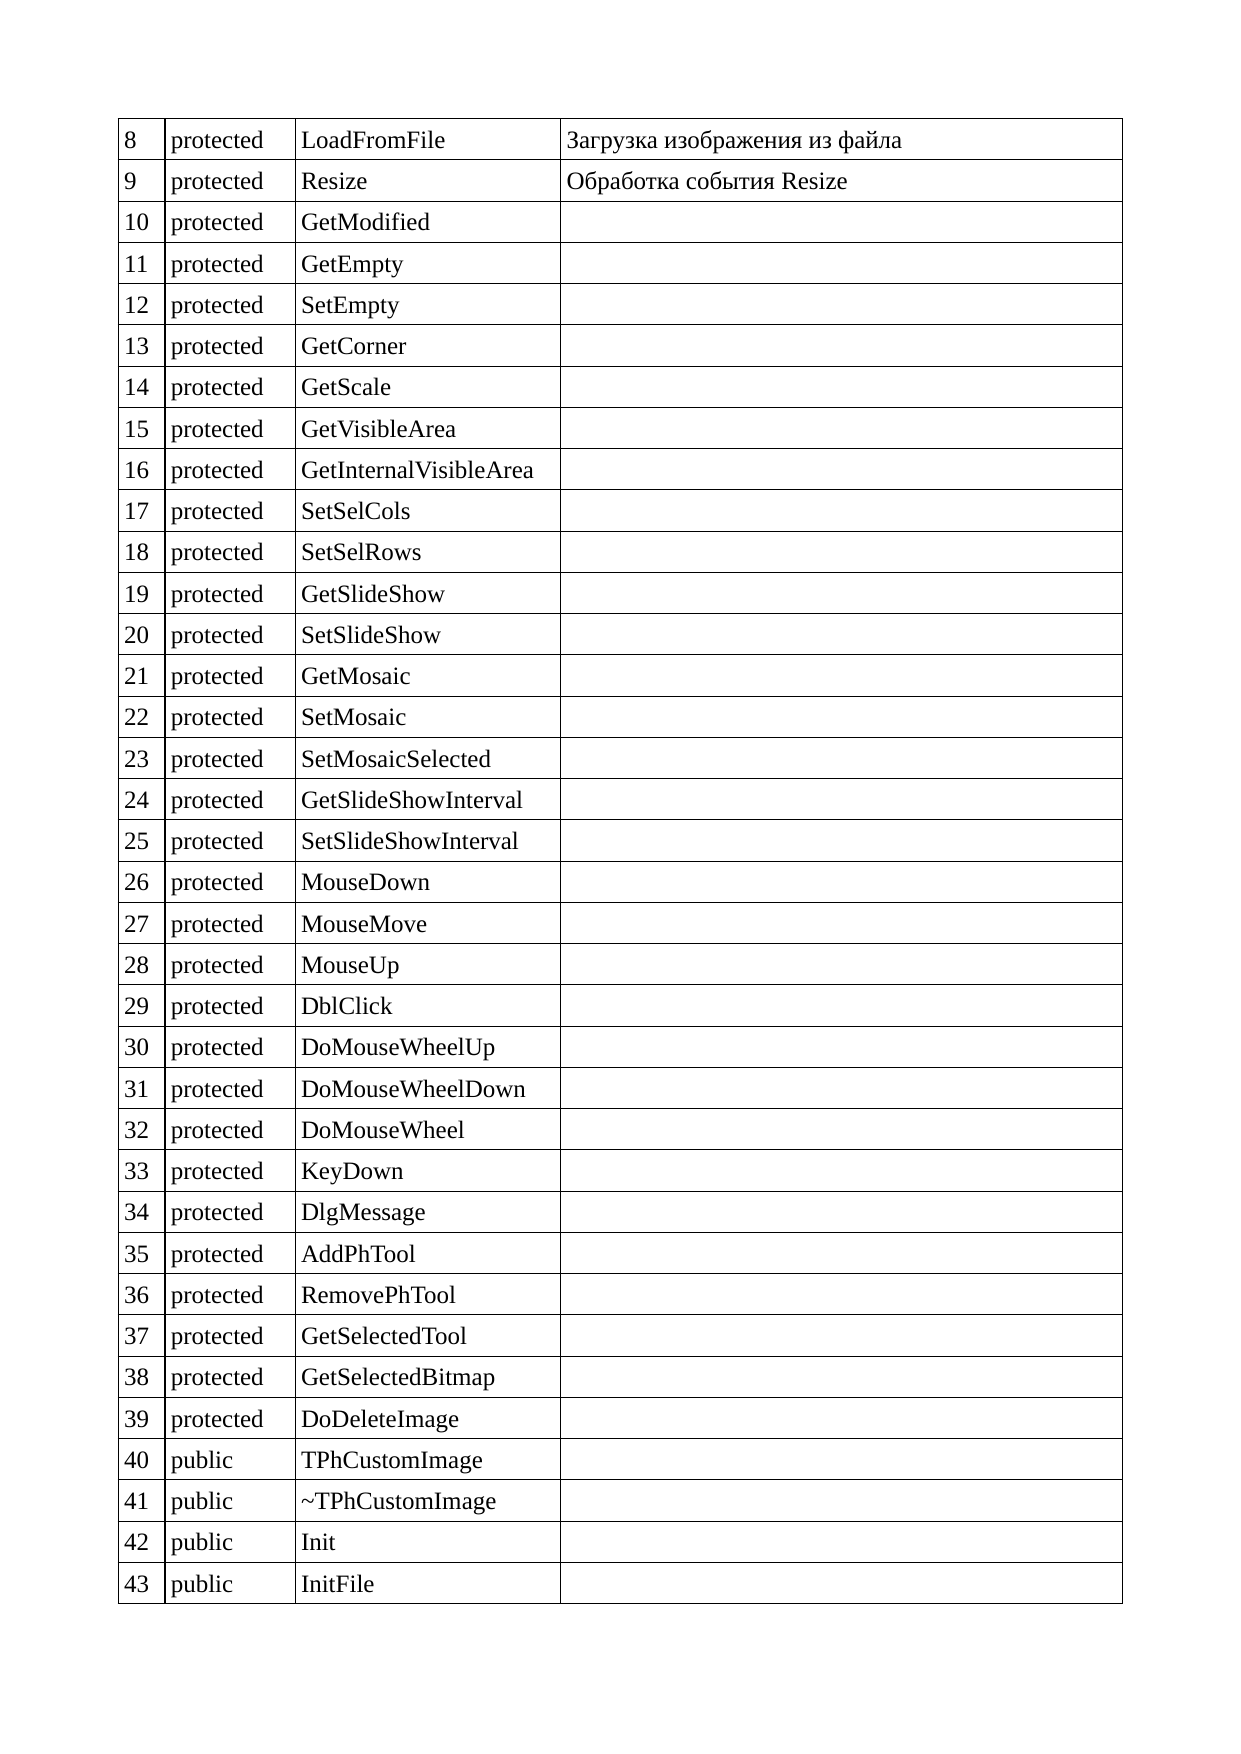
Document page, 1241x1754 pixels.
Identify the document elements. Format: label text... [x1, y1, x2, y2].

table_cell protected [166, 862, 295, 902]
table_cell 24 [119, 779, 164, 819]
table_cell RemovePhTool [296, 1274, 560, 1314]
table_cell 27 [119, 903, 164, 943]
table_cell [561, 862, 1122, 902]
table_cell 34 [119, 1192, 164, 1232]
table_cell GetEmpty [296, 243, 560, 283]
table_cell protected [166, 284, 295, 324]
table_cell 12 [119, 284, 164, 324]
table_cell [561, 449, 1122, 489]
table_cell InitFile [296, 1563, 560, 1603]
table_cell 8 [119, 119, 164, 159]
table_cell Init [296, 1522, 560, 1562]
table_cell 25 [119, 820, 164, 861]
table_cell 9 [119, 160, 164, 201]
table_cell 11 [119, 243, 164, 283]
table_cell [561, 1563, 1122, 1603]
table_cell [561, 1274, 1122, 1314]
table_cell [561, 1109, 1122, 1149]
table_cell protected [166, 119, 295, 159]
table_cell protected [166, 614, 295, 654]
table_cell protected [166, 738, 295, 778]
table_cell protected [166, 449, 295, 489]
table_cell protected [166, 1357, 295, 1397]
table_cell protected [166, 243, 295, 283]
table_cell SetMosaicSelected [296, 738, 560, 778]
table_cell 32 [119, 1109, 164, 1149]
table_cell GetSlideShowInterval [296, 779, 560, 819]
table_cell GetModified [296, 202, 560, 242]
table_cell protected [166, 779, 295, 819]
table_cell 40 [119, 1439, 164, 1479]
table_cell [561, 697, 1122, 737]
table_cell LoadFromFile [296, 119, 560, 159]
table_cell GetInternalVisibleArea [296, 449, 560, 489]
table_cell public [166, 1522, 295, 1562]
table_cell [561, 1233, 1122, 1273]
table_cell [561, 367, 1122, 407]
table_cell DlgMessage [296, 1192, 560, 1232]
table_cell [561, 903, 1122, 943]
table_cell DblClick [296, 985, 560, 1026]
table_cell GetVisibleArea [296, 408, 560, 448]
table_cell [561, 1398, 1122, 1438]
table_cell DoMouseWheelUp [296, 1027, 560, 1067]
table_cell public [166, 1563, 295, 1603]
table_cell DoMouseWheelDown [296, 1068, 560, 1108]
table_cell 15 [119, 408, 164, 448]
table_cell protected [166, 532, 295, 572]
table_cell protected [166, 367, 295, 407]
table_cell [561, 490, 1122, 531]
table_cell 29 [119, 985, 164, 1026]
table_cell public [166, 1480, 295, 1521]
table_cell GetCorner [296, 325, 560, 366]
table_cell [561, 738, 1122, 778]
table_cell 38 [119, 1357, 164, 1397]
table_cell [561, 532, 1122, 572]
table_cell 17 [119, 490, 164, 531]
table_cell protected [166, 1274, 295, 1314]
table_cell 20 [119, 614, 164, 654]
table_cell 13 [119, 325, 164, 366]
table_cell 39 [119, 1398, 164, 1438]
table_cell 14 [119, 367, 164, 407]
table_cell 31 [119, 1068, 164, 1108]
table_cell SetSlideShowInterval [296, 820, 560, 861]
table_cell MouseUp [296, 944, 560, 984]
table_cell [561, 820, 1122, 861]
table_cell SetEmpty [296, 284, 560, 324]
table_cell protected [166, 1109, 295, 1149]
table_cell AddPhTool [296, 1233, 560, 1273]
table_cell Обработка события Resize [561, 160, 1122, 201]
table_cell protected [166, 697, 295, 737]
table_cell GetScale [296, 367, 560, 407]
table_cell 18 [119, 532, 164, 572]
table_cell protected [166, 490, 295, 531]
table_cell protected [166, 1315, 295, 1356]
table_cell protected [166, 160, 295, 201]
table_cell 43 [119, 1563, 164, 1603]
table_cell ~TPhCustomImage [296, 1480, 560, 1521]
table_cell GetMosaic [296, 655, 560, 696]
table_cell protected [166, 1192, 295, 1232]
table_cell GetSlideShow [296, 573, 560, 613]
table_cell [561, 1068, 1122, 1108]
table_cell [561, 408, 1122, 448]
table_cell 35 [119, 1233, 164, 1273]
table_cell GetSelectedBitmap [296, 1357, 560, 1397]
table_cell protected [166, 820, 295, 861]
table_cell DoMouseWheel [296, 1109, 560, 1149]
table_cell 37 [119, 1315, 164, 1356]
table_cell [561, 243, 1122, 283]
table_cell protected [166, 655, 295, 696]
table_cell 42 [119, 1522, 164, 1562]
table_cell [561, 1439, 1122, 1479]
table_cell [561, 284, 1122, 324]
table_cell protected [166, 985, 295, 1026]
table_cell [561, 1150, 1122, 1191]
table_cell SetSelRows [296, 532, 560, 572]
table_cell [561, 1027, 1122, 1067]
table_cell 28 [119, 944, 164, 984]
table_cell [561, 614, 1122, 654]
table_cell 41 [119, 1480, 164, 1521]
table_cell protected [166, 408, 295, 448]
table_cell 10 [119, 202, 164, 242]
table_cell [561, 202, 1122, 242]
table_cell public [166, 1439, 295, 1479]
table_cell 36 [119, 1274, 164, 1314]
table_cell 19 [119, 573, 164, 613]
table_cell SetMosaic [296, 697, 560, 737]
table_cell [561, 1315, 1122, 1356]
table_cell [561, 573, 1122, 613]
table_cell Resize [296, 160, 560, 201]
table_cell protected [166, 573, 295, 613]
table_cell protected [166, 903, 295, 943]
table_cell 22 [119, 697, 164, 737]
table_cell protected [166, 944, 295, 984]
table_cell 23 [119, 738, 164, 778]
table_cell MouseMove [296, 903, 560, 943]
table_cell protected [166, 1398, 295, 1438]
table_cell [561, 1522, 1122, 1562]
table_cell [561, 985, 1122, 1026]
table_cell [561, 1480, 1122, 1521]
table_cell [561, 655, 1122, 696]
table_cell [561, 779, 1122, 819]
table_cell 16 [119, 449, 164, 489]
table_cell MouseDown [296, 862, 560, 902]
table_cell protected [166, 1068, 295, 1108]
table_cell 21 [119, 655, 164, 696]
table_cell KeyDown [296, 1150, 560, 1191]
table_cell 30 [119, 1027, 164, 1067]
table_cell SetSelCols [296, 490, 560, 531]
table_cell DoDeleteImage [296, 1398, 560, 1438]
table_cell protected [166, 1233, 295, 1273]
table_cell Загрузка изображения из файла [561, 119, 1122, 159]
table_cell 26 [119, 862, 164, 902]
table_cell protected [166, 325, 295, 366]
table_cell [561, 325, 1122, 366]
table_cell protected [166, 202, 295, 242]
table_cell [561, 944, 1122, 984]
table_cell protected [166, 1150, 295, 1191]
table_cell GetSelectedTool [296, 1315, 560, 1356]
table_cell 33 [119, 1150, 164, 1191]
table_cell TPhCustomImage [296, 1439, 560, 1479]
table_cell protected [166, 1027, 295, 1067]
table_cell [561, 1357, 1122, 1397]
table_cell [561, 1192, 1122, 1232]
table_cell SetSlideShow [296, 614, 560, 654]
